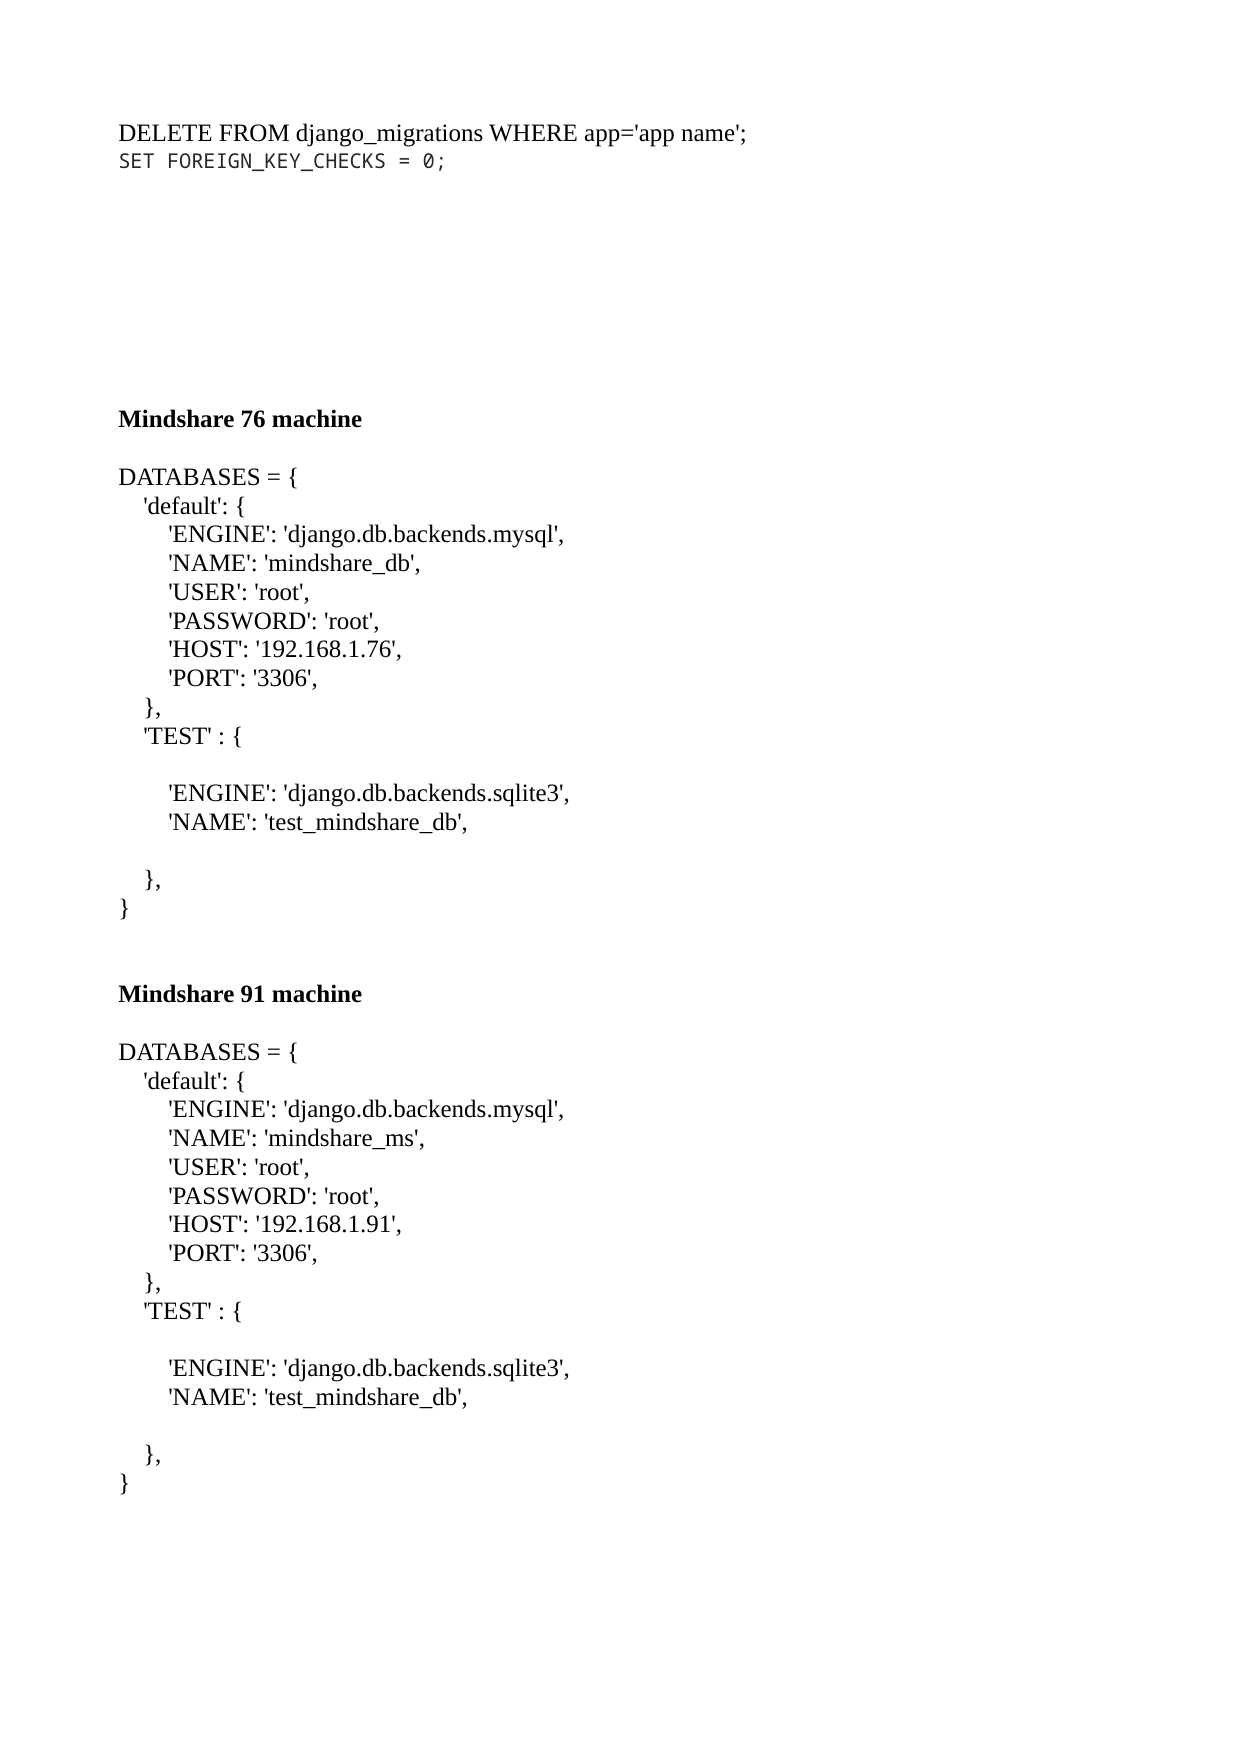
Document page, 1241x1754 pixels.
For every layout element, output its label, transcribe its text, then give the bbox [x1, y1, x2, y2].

text Mindshare 76 machine [118, 404, 1122, 433]
text }, [118, 864, 1122, 893]
text 'USER': 'root', [118, 1152, 1122, 1181]
text 'PORT': '3306', [118, 1238, 1122, 1267]
text }, [118, 692, 1122, 721]
text }, [118, 1267, 1122, 1296]
text 'NAME': 'test_mindshare_db', [118, 807, 1122, 836]
text 'PASSWORD': 'root', [118, 606, 1122, 634]
text 'PORT': '3306', [118, 663, 1122, 692]
text DATABASES = { [118, 1037, 1122, 1066]
text }, [118, 1439, 1122, 1468]
text Mindshare 91 machine [118, 979, 1122, 1008]
text 'TEST' : { [118, 1296, 1122, 1324]
text 'ENGINE': 'django.db.backends.mysql', [118, 1094, 1122, 1123]
text DELETE FROM django_migrations WHERE app='app name'; [118, 118, 1122, 147]
text 'PASSWORD': 'root', [118, 1181, 1122, 1209]
text 'NAME': 'test_mindshare_db', [118, 1382, 1122, 1411]
text 'NAME': 'mindshare_ms', [118, 1123, 1122, 1152]
text } [118, 893, 1122, 922]
text 'default': { [118, 491, 1122, 519]
text 'HOST': '192.168.1.91', [118, 1209, 1122, 1238]
text 'HOST': '192.168.1.76', [118, 634, 1122, 663]
text 'ENGINE': 'django.db.backends.mysql', [118, 519, 1122, 548]
text 'NAME': 'mindshare_db', [118, 548, 1122, 577]
text DATABASES = { [118, 462, 1122, 491]
text 'USER': 'root', [118, 577, 1122, 606]
text SET FOREIGN_KEY_CHECKS = 0; [118, 147, 1122, 174]
text 'ENGINE': 'django.db.backends.sqlite3', [118, 778, 1122, 807]
text 'TEST' : { [118, 721, 1122, 749]
text } [118, 1468, 1122, 1497]
text 'default': { [118, 1066, 1122, 1094]
text 'ENGINE': 'django.db.backends.sqlite3', [118, 1353, 1122, 1382]
